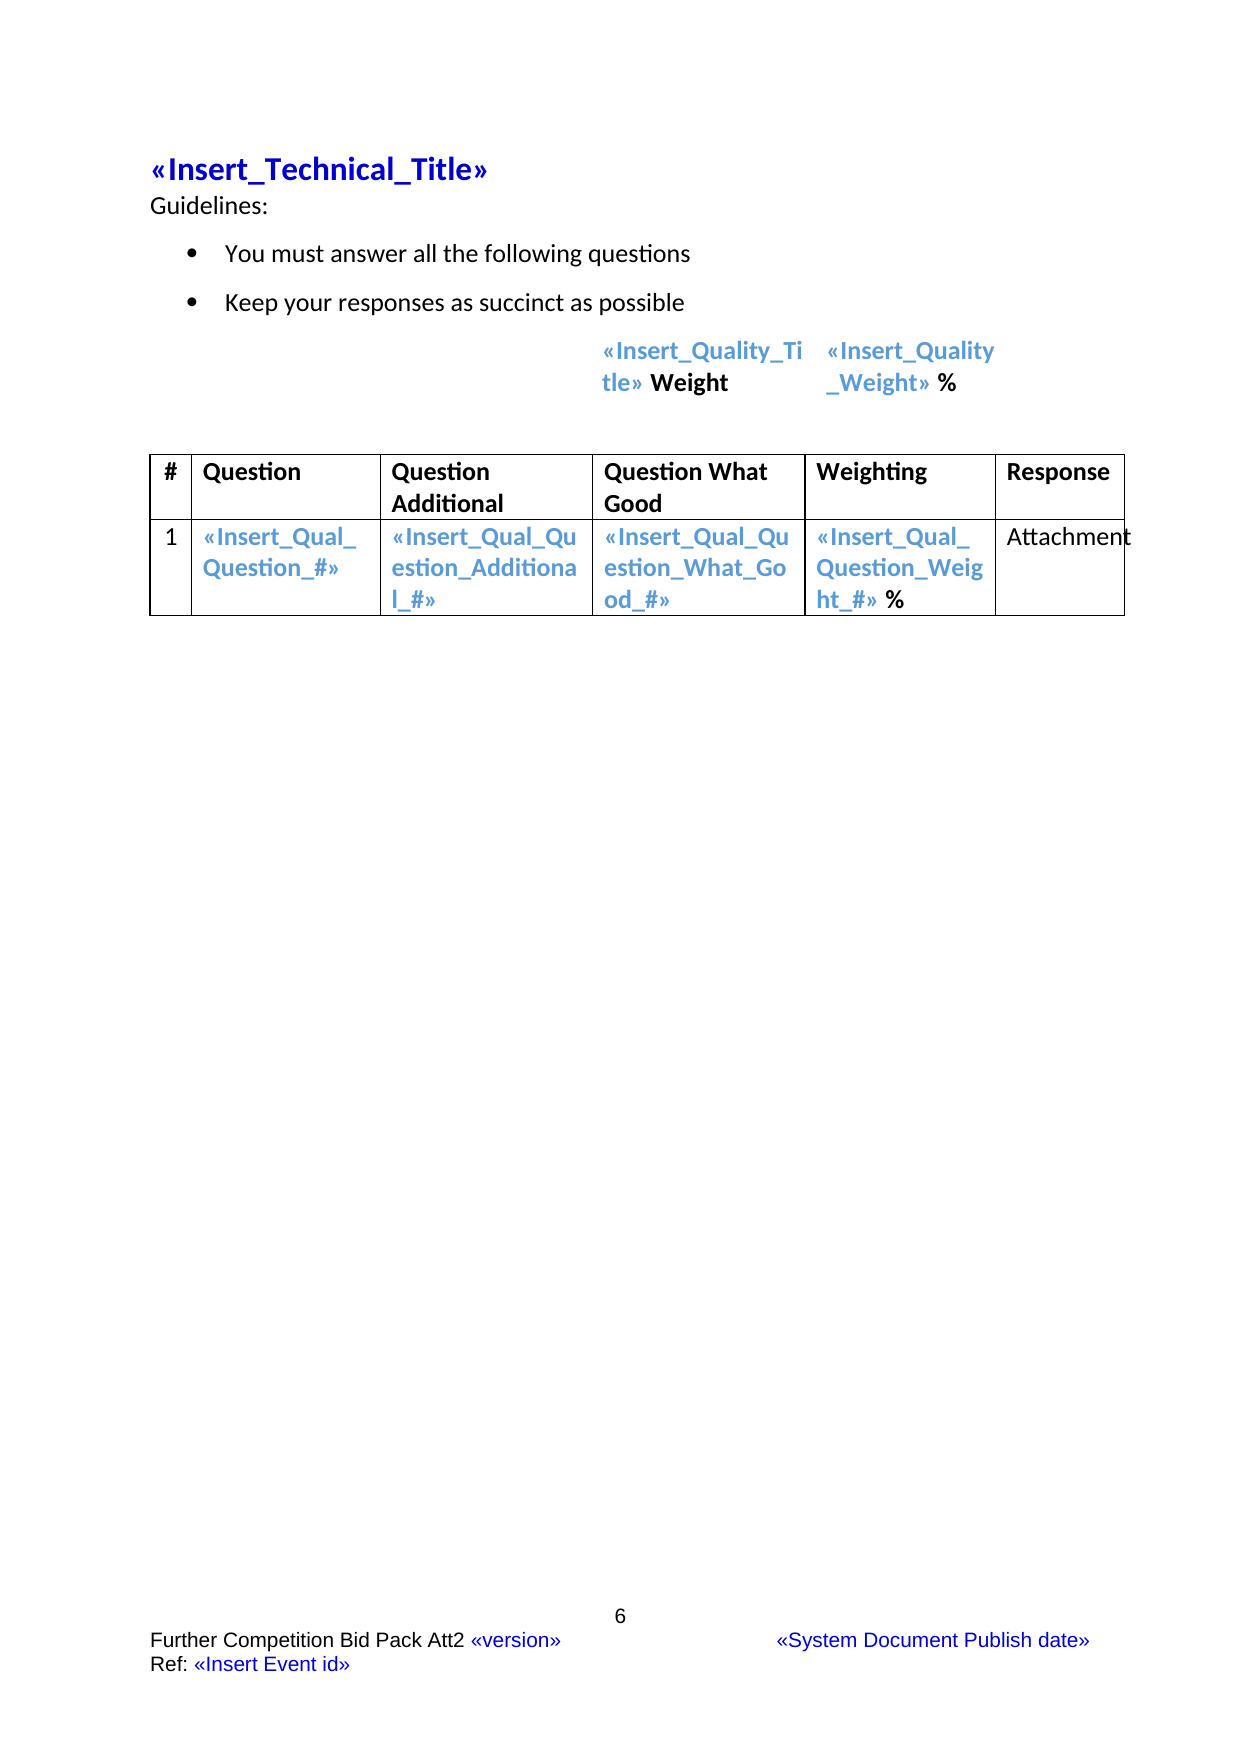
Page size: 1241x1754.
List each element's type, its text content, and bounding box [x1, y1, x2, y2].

table_cell «Insert_Qual_Question_Weight_#» % [806, 520, 995, 615]
subtitle «Insert_Technical_Title» [150, 148, 1090, 189]
list Keep your responses as succinct as possible [187, 286, 1090, 318]
table_cell Attachment [996, 520, 1124, 615]
list You must answer all the following questions [187, 238, 1090, 269]
table_header Question Additional [381, 455, 592, 519]
table_header «Insert_Quality_Title» Weight [591, 335, 815, 398]
table_header «Insert_Quality_Weight» % [815, 335, 1010, 398]
table_cell «Insert_Qual_Question_What_Good_#» [593, 520, 804, 615]
table_cell 1 [151, 520, 191, 615]
text Guidelines: [150, 189, 1090, 221]
table_header Question [192, 455, 380, 519]
table_cell «Insert_Qual_Question_#» [192, 520, 380, 615]
table_header Question What Good [593, 455, 804, 519]
table_cell «Insert_Qual_Question_Additional_#» [381, 520, 592, 615]
table_header # [151, 455, 191, 519]
table_header Response [996, 455, 1124, 519]
table_header Weighting [806, 455, 995, 519]
